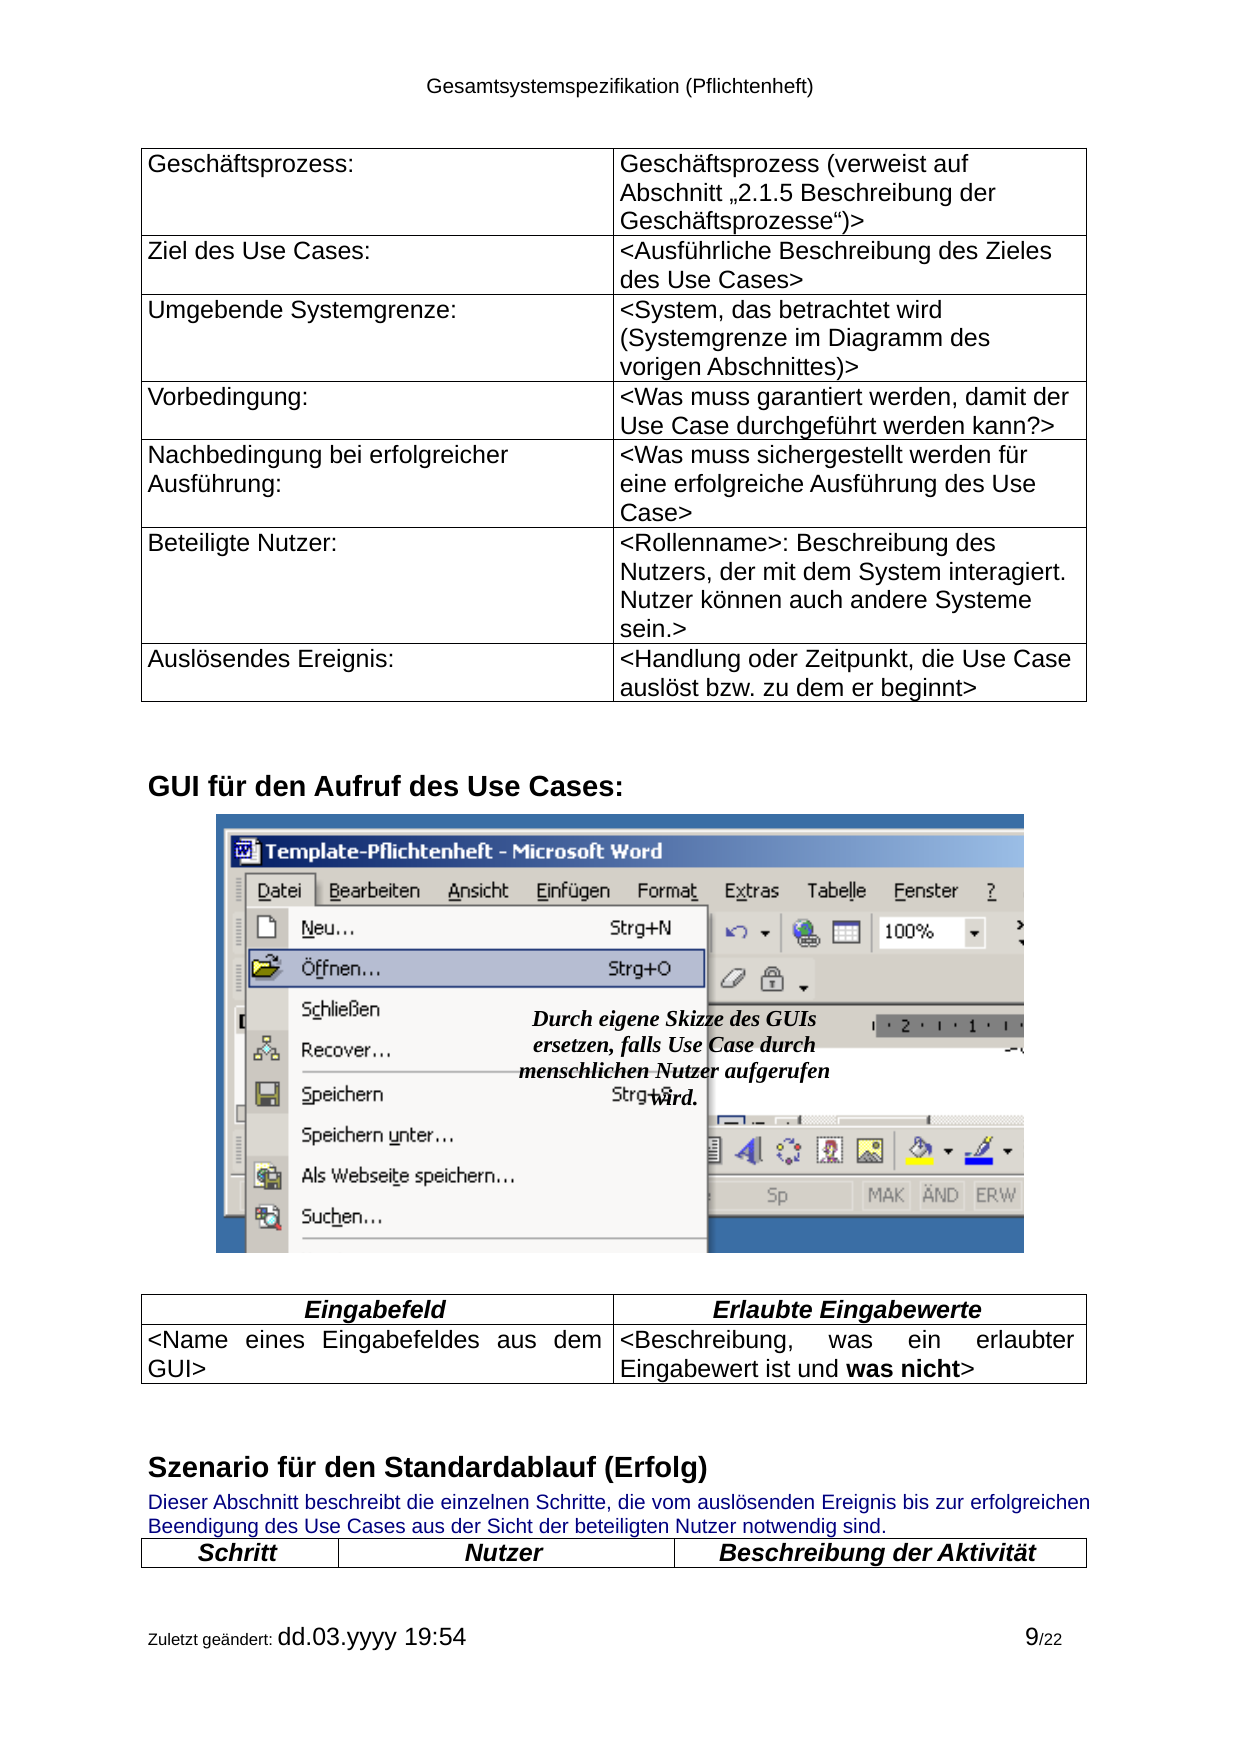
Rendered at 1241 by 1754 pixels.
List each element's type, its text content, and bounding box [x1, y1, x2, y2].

subtitle GUI für den Aufruf des Use Cases: [148, 768, 1092, 802]
table_cell <Ausführliche Beschreibung des Zieles des Use Cases> [614, 236, 1086, 293]
subtitle Szenario für den Standardablauf (Erfolg) [148, 1450, 1092, 1483]
table_header Geschäftsprozess: [142, 149, 613, 235]
table_cell Ziel des Use Cases: [142, 236, 613, 293]
table_header Beschreibung der Aktivität [675, 1539, 1086, 1567]
table_header Erlaubte Eingabewerte [614, 1295, 1086, 1324]
table_cell <System, das betrachtet wird (Systemgrenze im Diagramm des vorigen Abschnittes)> [614, 295, 1086, 381]
table_header Eingabefeld [142, 1295, 613, 1324]
table_cell <Was muss sichergestellt werden für eine erfolgreiche Ausführung des Use Case> [614, 440, 1086, 527]
table_cell <Name eines Eingabefeldes aus dem GUI> [142, 1325, 613, 1382]
table_cell <Was muss garantiert werden, damit der Use Case durchgeführt werden kann?> [614, 382, 1086, 439]
table_cell <Handlung oder Zeitpunkt, die Use Case auslöst bzw. zu dem er beginnt> [614, 644, 1086, 701]
table_cell Auslösendes Ereignis: [142, 644, 613, 701]
table_header Schritt [142, 1539, 338, 1567]
table_header Geschäftsprozess (verweist auf Abschnitt „2.1.5 Beschreibung der Geschäftsprozesse“)> [614, 149, 1086, 235]
text Dieser Abschnitt beschreibt die einzelnen Schritte, die vom auslösenden Ereignis bis zur erfolgreichen Beendigung des Use Cases aus der Sicht der beteiligten Nutzer notwendig sind. [148, 1489, 1092, 1537]
table_cell <Beschreibung, was ein erlaubter Eingabewert ist und was nicht> [614, 1325, 1086, 1382]
table_cell <Rollenname>: Beschreibung des Nutzers, der mit dem System interagiert. Nutzer können auch andere Systeme sein.> [614, 528, 1086, 643]
table_cell Vorbedingung: [142, 382, 613, 439]
picture [216, 814, 833, 1070]
table_cell Nachbedingung bei erfolgreicher Ausführung: [142, 440, 613, 527]
table_cell Umgebende Systemgrenze: [142, 295, 613, 381]
table_header Nutzer [339, 1539, 674, 1567]
table_cell Beteiligte Nutzer: [142, 528, 613, 643]
